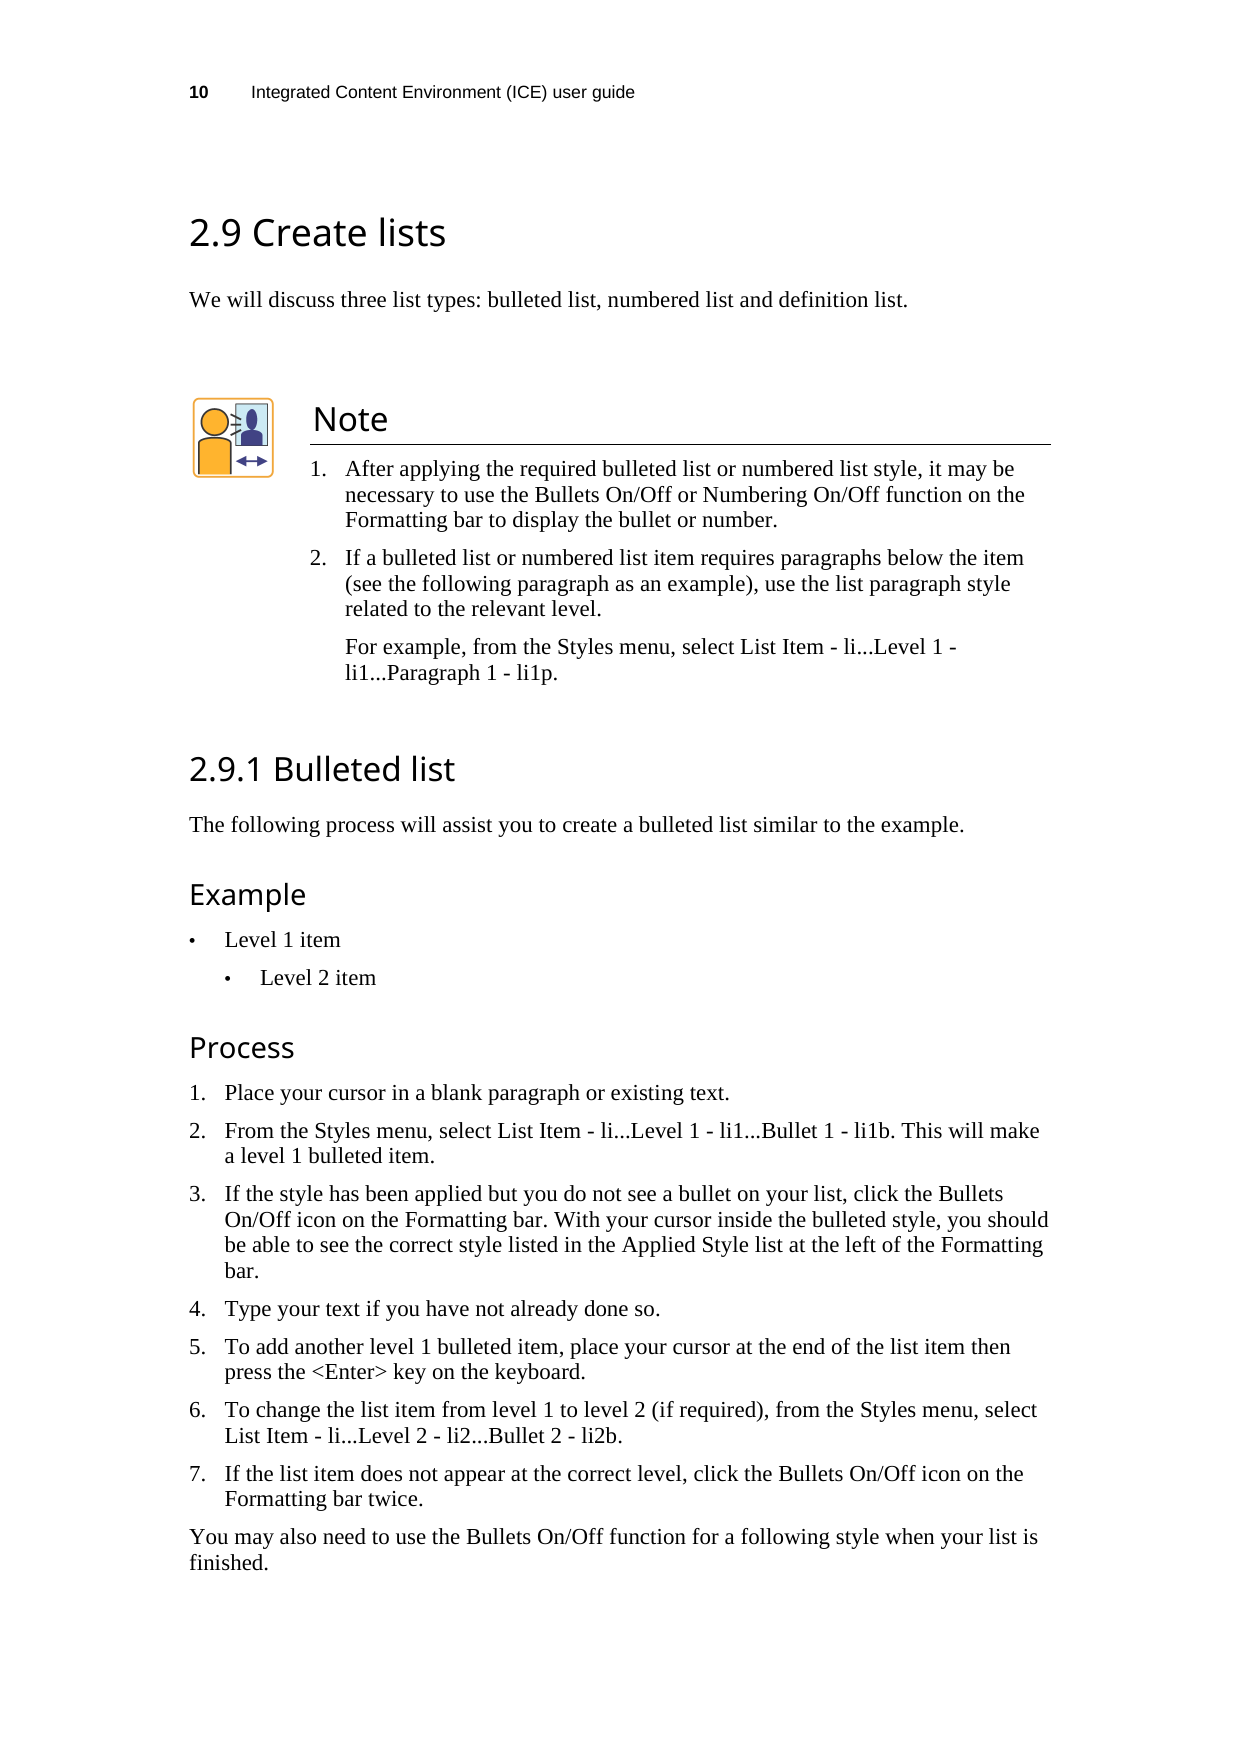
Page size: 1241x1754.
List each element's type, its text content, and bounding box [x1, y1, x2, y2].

list Type your text if you have not already done so. [189, 1296, 1051, 1321]
list Level 2 item [224, 965, 1051, 990]
table_header [310, 445, 1051, 450]
list Level 1 item [189, 927, 1051, 952]
list Place your cursor in a blank paragraph or existing text. [189, 1080, 1051, 1106]
table_header [189, 388, 309, 691]
picture [188, 393, 278, 482]
text Example [189, 874, 1051, 914]
list If the list item does not appear at the correct level, click the Bullets On/Off icon on the Formatting bar twice. [189, 1461, 1051, 1512]
list If the style has been applied but you do not see a bullet on your list, click the Bullets On/Off icon on the Formatting bar. With your cursor inside the bulleted style, you should be able to see the correct style listed in the Applied Style list at the left of the Formatting bar. [189, 1181, 1051, 1283]
text The following process will assist you to create a bulleted list similar to the example. [189, 811, 1051, 837]
list To change the list item from level 1 to level 2 (if required), from the Styles menu, select List Item - li...Level 2 - li2...Bullet 2 - li2b. [189, 1397, 1051, 1448]
text You may also need to use the Bullets On/Off function for a following style when your list is finished. [189, 1524, 1051, 1575]
text 2.9 Create lists [189, 207, 1051, 258]
list To add another level 1 bulleted item, place your cursor at the end of the list item then press the <Enter> key on the keyboard. [189, 1334, 1051, 1385]
table_cell After applying the required bulleted list or numbered list style, it may be necessary to use the Bullets On/Off or Numbering On/Off function on the Formatting bar to display the bullet or number. If a bulleted list or numbered list item requires paragraphs below the item (see the following paragraph as an example), use the list paragraph style related to the relevant level. For example, from the Styles menu, select List Item - li...Level 1 - li1...Paragraph 1 - li1p. [310, 450, 1051, 691]
text Process [189, 1028, 1051, 1067]
table_header Note [310, 388, 1051, 444]
text We will discuss three list types: bulleted list, numbered list and definition list. [189, 287, 1051, 312]
list From the Styles menu, select List Item - li...Level 1 - li1...Bullet 1 - li1b. This will make a level 1 bulleted item. [189, 1118, 1051, 1169]
text 2.9.1 Bulleted list [189, 745, 1051, 791]
